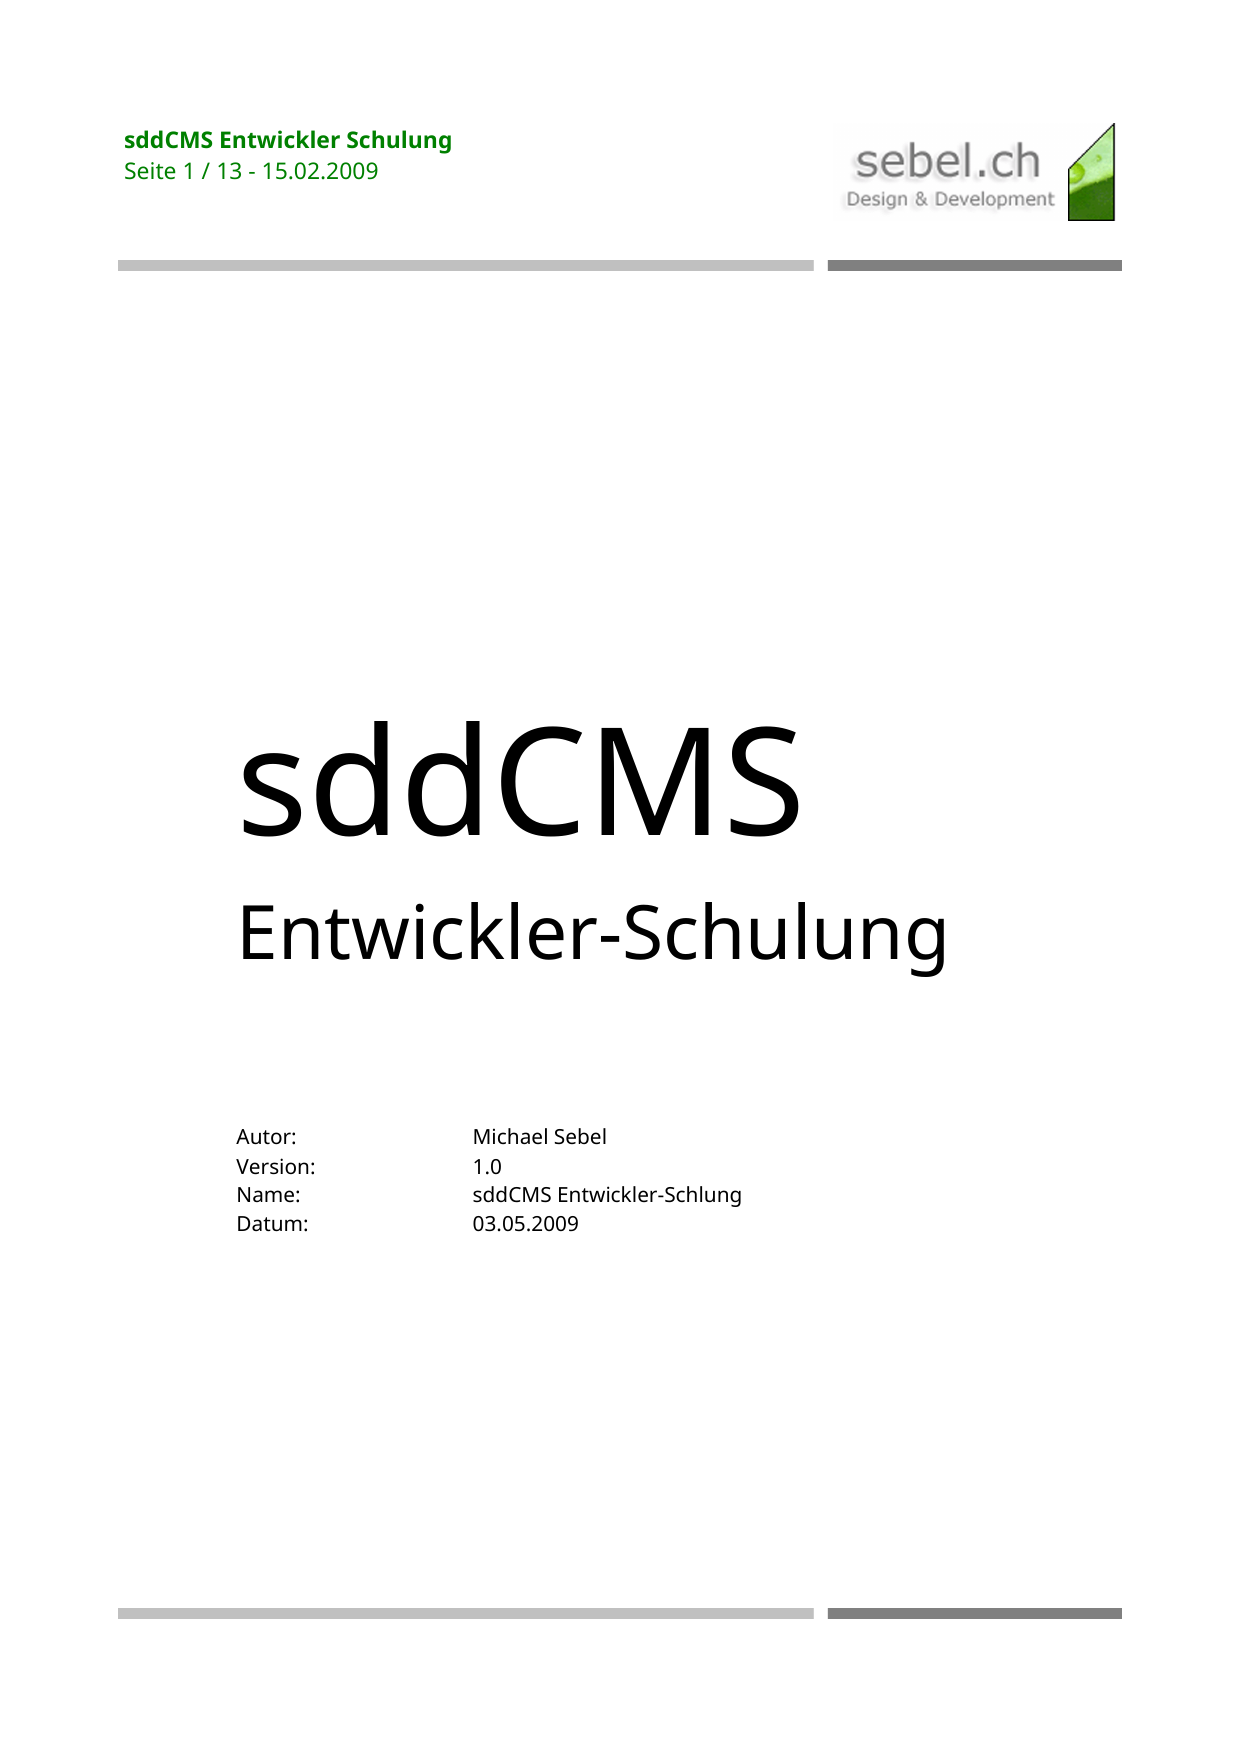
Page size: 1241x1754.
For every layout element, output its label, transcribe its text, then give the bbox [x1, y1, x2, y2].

text Entwickler-Schulung [118, 879, 1122, 982]
text Name: sddCMS Entwickler-Schlung [118, 1180, 1122, 1209]
text Version: 1.0 [118, 1152, 1122, 1180]
picture [118, 1608, 1122, 1619]
text Datum: 03.05.2009 [118, 1209, 1122, 1237]
text Autor: Michael Sebel [118, 1118, 1122, 1152]
text sddCMS [118, 675, 1122, 879]
picture [118, 260, 1122, 271]
